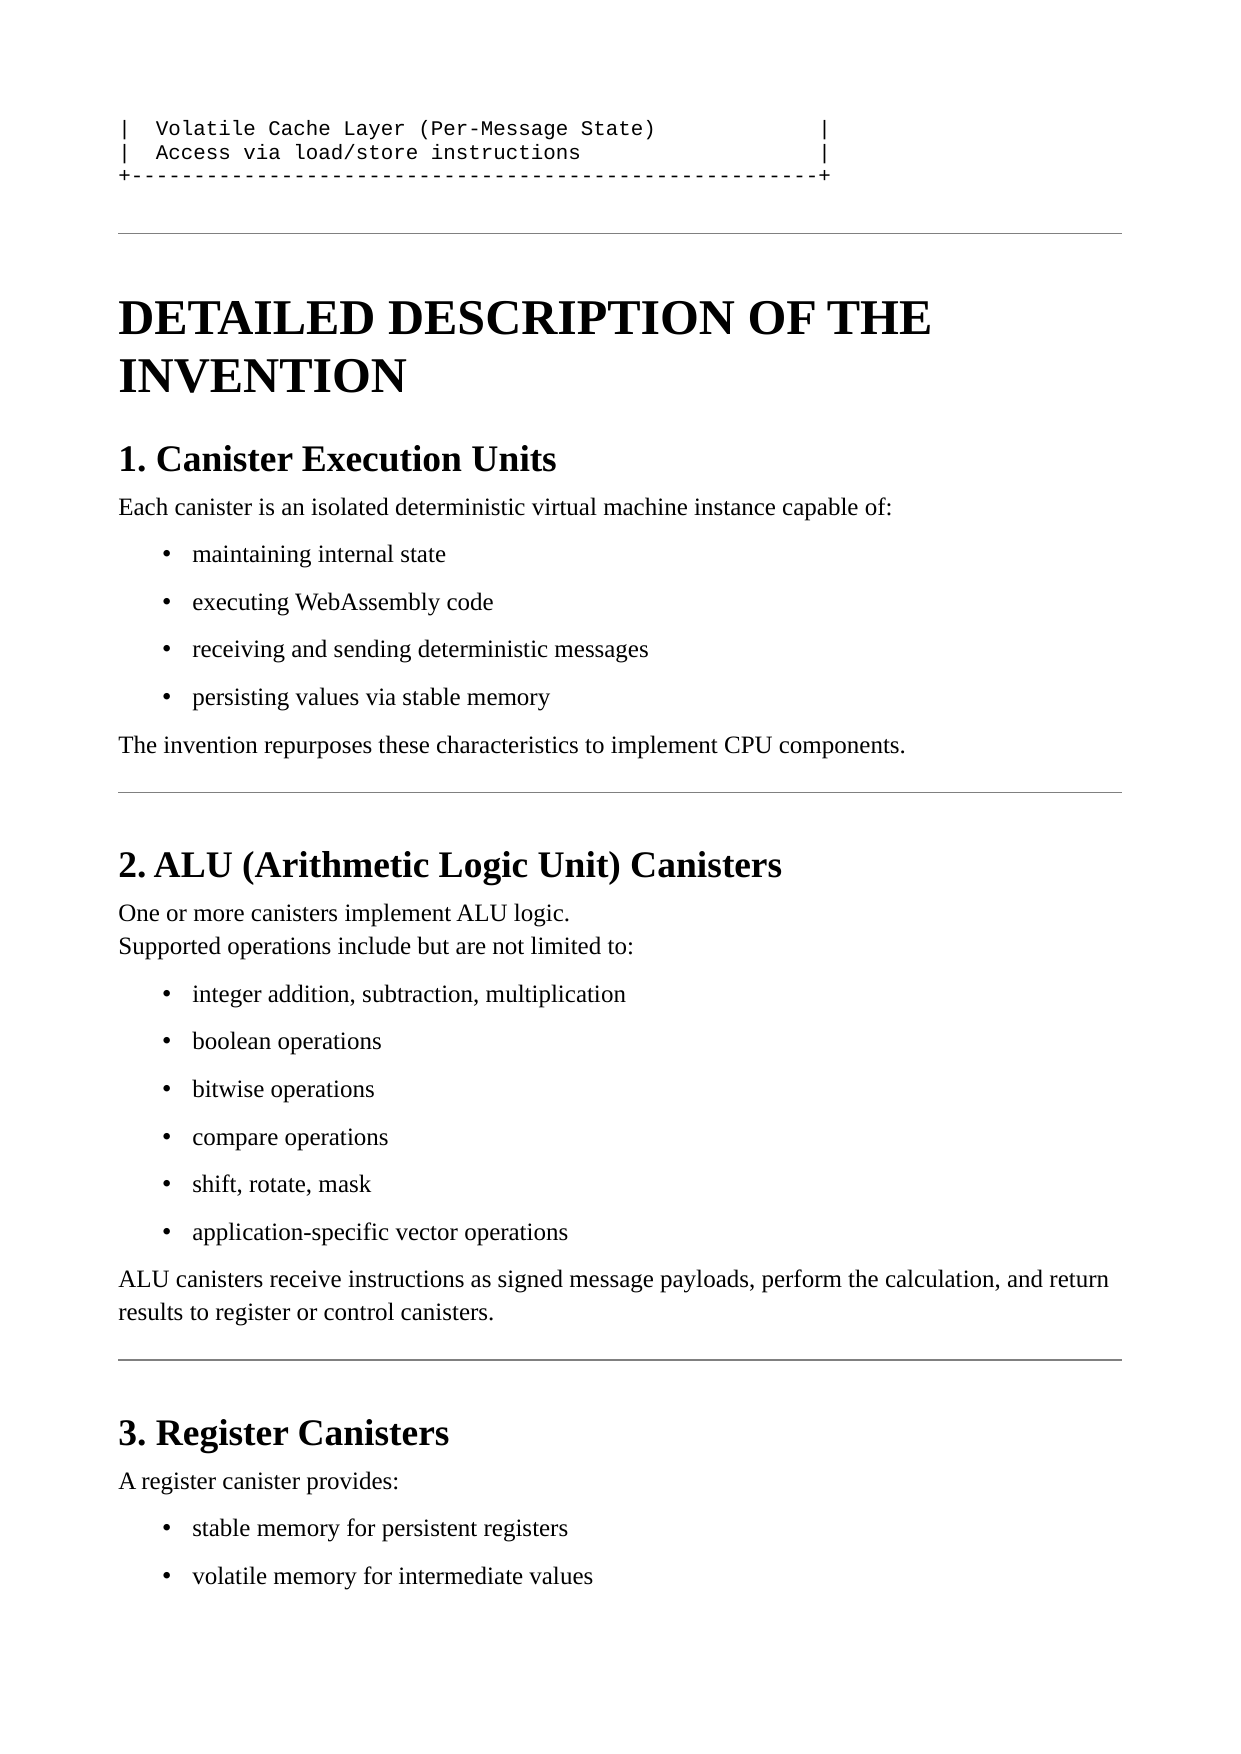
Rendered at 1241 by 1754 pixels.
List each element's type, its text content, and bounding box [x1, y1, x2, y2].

list compare operations [162, 1122, 1122, 1150]
subtitle 3. Register Canisters [118, 1410, 1122, 1453]
list integer addition, subtraction, multiplication [162, 979, 1122, 1007]
text One or more canisters implement ALU logic. Supported operations include but are not limited to: [118, 898, 1122, 960]
text +-------------------------------------------------------+ [118, 165, 1122, 189]
text ALU canisters receive instructions as signed message payloads, perform the calculation, and return results to register or control canisters. [118, 1264, 1122, 1326]
text Each canister is an isolated deterministic virtual machine instance capable of: [118, 492, 1122, 521]
list receiving and sending deterministic messages [162, 634, 1122, 663]
list maintaining internal state [162, 539, 1122, 568]
list shift, rotate, mask [162, 1169, 1122, 1198]
list boolean operations [162, 1026, 1122, 1055]
list persisting values via stable memory [162, 682, 1122, 711]
subtitle DETAILED DESCRIPTION OF THE INVENTION [118, 288, 1122, 403]
subtitle 2. ALU (Arithmetic Logic Unit) Canisters [118, 842, 1122, 886]
subtitle 1. Canister Execution Units [118, 436, 1122, 479]
list bitwise operations [162, 1074, 1122, 1103]
text The invention repurposes these characteristics to implement CPU components. [118, 730, 1122, 758]
text | Volatile Cache Layer (Per-Message State) | [118, 118, 1122, 142]
list volatile memory for intermediate values [162, 1561, 1122, 1590]
text A register canister provides: [118, 1466, 1122, 1494]
text | Access via load/store instructions | [118, 142, 1122, 165]
list application-specific vector operations [162, 1217, 1122, 1246]
list executing WebAssembly code [162, 587, 1122, 616]
list stable memory for persistent registers [162, 1513, 1122, 1542]
